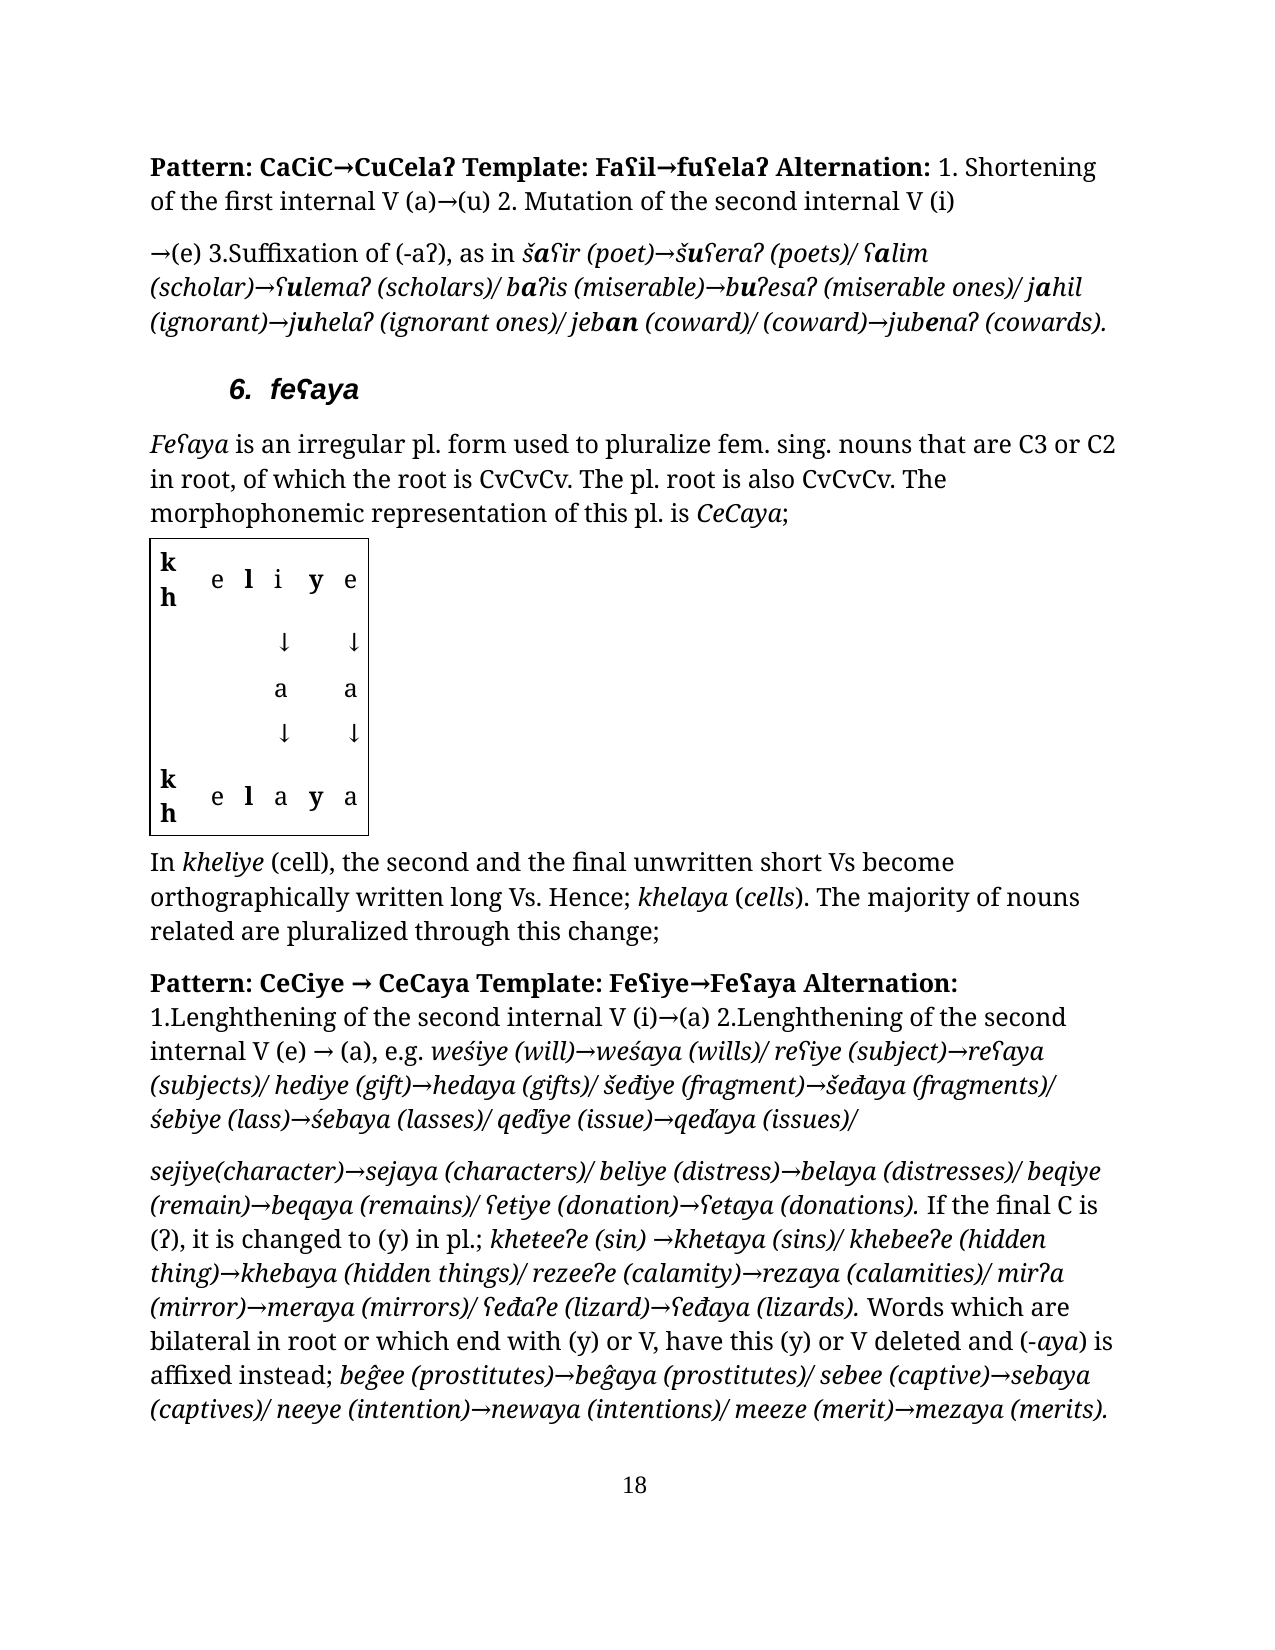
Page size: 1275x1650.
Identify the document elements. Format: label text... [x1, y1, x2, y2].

table_cell l [234, 756, 264, 835]
table_cell [151, 619, 200, 664]
table_header kh [151, 539, 200, 619]
table_cell [151, 710, 200, 756]
table_cell [299, 710, 333, 756]
table_header e [200, 539, 234, 619]
table_cell [200, 619, 234, 664]
table_cell a [334, 665, 368, 710]
table_cell [234, 665, 264, 710]
table_cell [200, 710, 234, 756]
text Pattern: CeCiye → CeCaya Template: Feʕiye→Feʕaya Alternation: 1.Lenghthening of the second internal V (i)→(a) 2.Lenghthening of the second internal V (e) → (a), e.g. weśiye (will)→weśaya (wills)/ reʕiye (subject)→reʕaya (subjects)/ hediye (gift)→hedaya (gifts)/ šeđiye (fragment)→šeđaya (fragments)/ śebiye (lass)→śebaya (lasses)/ qeďiye (issue)→qeďaya (issues)/ [150, 965, 1125, 1136]
text Pattern: CaCiC→CuCelaʔ Template: Faʕil→fuʕelaʔ Alternation: 1. Shortening of the first internal V (a)→(u) 2. Mutation of the second internal V (i) [150, 150, 1125, 218]
table_header l [234, 539, 264, 619]
text sejiye(character)→sejaya (characters)/ beliye (distress)→belaya (distresses)/ beqiye (remain)→beqaya (remains)/ ʕeŧiye (donation)→ʕeŧaya (donations). If the final C is (ʔ), it is changed to (y) in pl.; kheŧeeʔe (sin) →kheŧaya (sins)/ khebeeʔe (hidden thing)→khebaya (hidden things)/ rezeeʔe (calamity)→rezaya (calamities)/ mirʔa (mirror)→meraya (mirrors)/ ʕeđaʔe (lizard)→ʕeđaya (lizards). Words which are bilateral in root or which end with (y) or V, have this (y) or V deleted and (-aya) is affixed instead; beĝee (prostitutes)→beĝaya (prostitutes)/ sebee (captive)→sebaya (captives)/ neeye (intention)→newaya (intentions)/ meeze (merit)→mezaya (merits). [150, 1153, 1125, 1426]
table_cell y [299, 756, 333, 835]
text Feʕaya is an irregular pl. form used to pluralize fem. sing. nouns that are C3 or C2 in root, of which the root is CvCvCv. The pl. root is also CvCvCv. The morphophonemic representation of this pl. is CeCaya; [150, 427, 1125, 529]
subtitle feʕaya [228, 372, 1125, 406]
table_header e [334, 539, 368, 619]
table_cell [299, 665, 333, 710]
table_cell [151, 665, 200, 710]
table_cell ↓ [334, 710, 368, 756]
table_cell a [334, 756, 368, 835]
text →(e) 3.Suffixation of (-aʔ), as in šaʕir (poet)→šuʕeraʔ (poets)/ ʕalim (scholar)→ʕulemaʔ (scholars)/ baʔis (miserable)→buʔesaʔ (miserable ones)/ jahil (ignorant)→juhelaʔ (ignorant ones)/ jeban (coward)/ (coward)→jubenaʔ (cowards). [150, 236, 1125, 338]
table_cell kh [151, 756, 200, 835]
table_cell [234, 619, 264, 664]
table_cell ↓ [264, 710, 299, 756]
table_cell [200, 665, 234, 710]
table_header y [299, 539, 333, 619]
table_cell a [264, 756, 299, 835]
table_cell ↓ [264, 619, 299, 664]
table_cell [299, 619, 333, 664]
table_cell e [200, 756, 234, 835]
table_cell [234, 710, 264, 756]
table_header i [264, 539, 299, 619]
table_cell ↓ [334, 619, 368, 664]
text In kheliye (cell), the second and the final unwritten short Vs become orthographically written long Vs. Hence; khelaya (cells). The majority of nouns related are pluralized through this change; [150, 845, 1125, 947]
table_cell a [264, 665, 299, 710]
